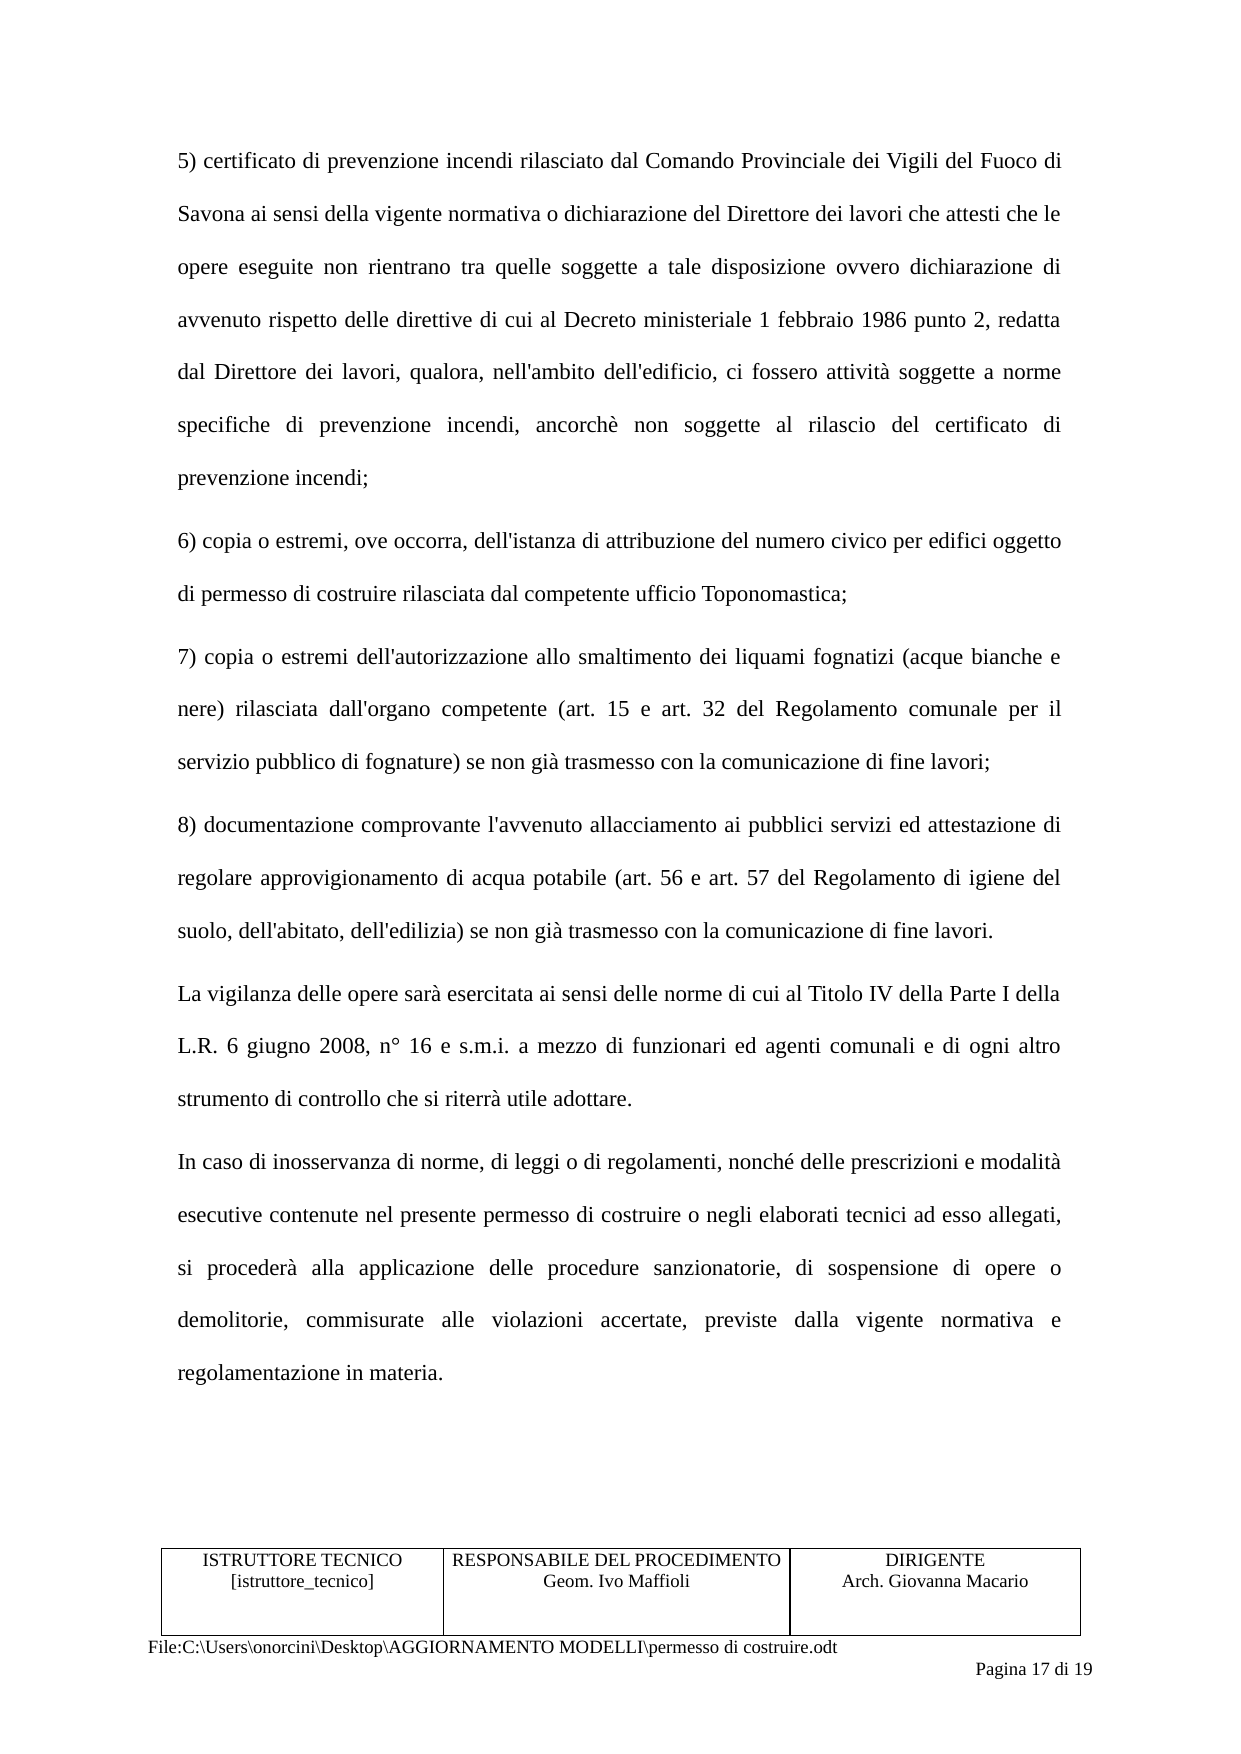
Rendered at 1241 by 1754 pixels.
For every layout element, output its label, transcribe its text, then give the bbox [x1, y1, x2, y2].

text 5) certificato di prevenzione incendi rilasciato dal Comando Provinciale dei Vigili del Fuoco di Savona ai sensi della vigente normativa o dichiarazione del Direttore dei lavori che attesti che le opere eseguite non rientrano tra quelle soggette a tale disposizione ovvero dichiarazione di avvenuto rispetto delle direttive di cui al Decreto ministeriale 1 febbraio 1986 punto 2, redatta dal Direttore dei lavori, qualora, nell'ambito dell'edificio, ci fossero attività soggette a norme specifiche di prevenzione incendi, ancorchè non soggette al rilascio del certificato di prevenzione incendi; [177, 148, 1063, 490]
text 6) copia o estremi, ove occorra, dell'istanza di attribuzione del numero civico per edifici oggetto di permesso di costruire rilasciata dal competente ufficio Toponomastica; [177, 527, 1063, 606]
text 7) copia o estremi dell'autorizzazione allo smaltimento dei liquami fognatizi (acque bianche e nere) rilasciata dall'organo competente (art. 15 e art. 32 del Regolamento comunale per il servizio pubblico di fognature) se non già trasmesso con la comunicazione di fine lavori; [177, 643, 1063, 774]
text La vigilanza delle opere sarà esercitata ai sensi delle norme di cui al Titolo IV della Parte I della L.R. 6 giugno 2008, n° 16 e s.m.i. a mezzo di funzionari ed agenti comunali e di ogni altro strumento di controllo che si riterrà utile adottare. [177, 980, 1063, 1112]
text In caso di inosservanza di norme, di leggi o di regolamenti, nonché delle prescrizioni e modalità esecutive contenute nel presente permesso di costruire o negli elaborati tecnici ad esso allegati, si procederà alla applicazione delle procedure sanzionatorie, di sospensione di opere o demolitorie, commisurate alle violazioni accertate, previste dalla vigente normativa e regolamentazione in materia. [177, 1148, 1063, 1386]
text 8) documentazione comprovante l'avvenuto allacciamento ai pubblici servizi ed attestazione di regolare approvigionamento di acqua potabile (art. 56 e art. 57 del Regolamento di igiene del suolo, dell'abitato, dell'edilizia) se non già trasmesso con la comunicazione di fine lavori. [177, 811, 1063, 943]
